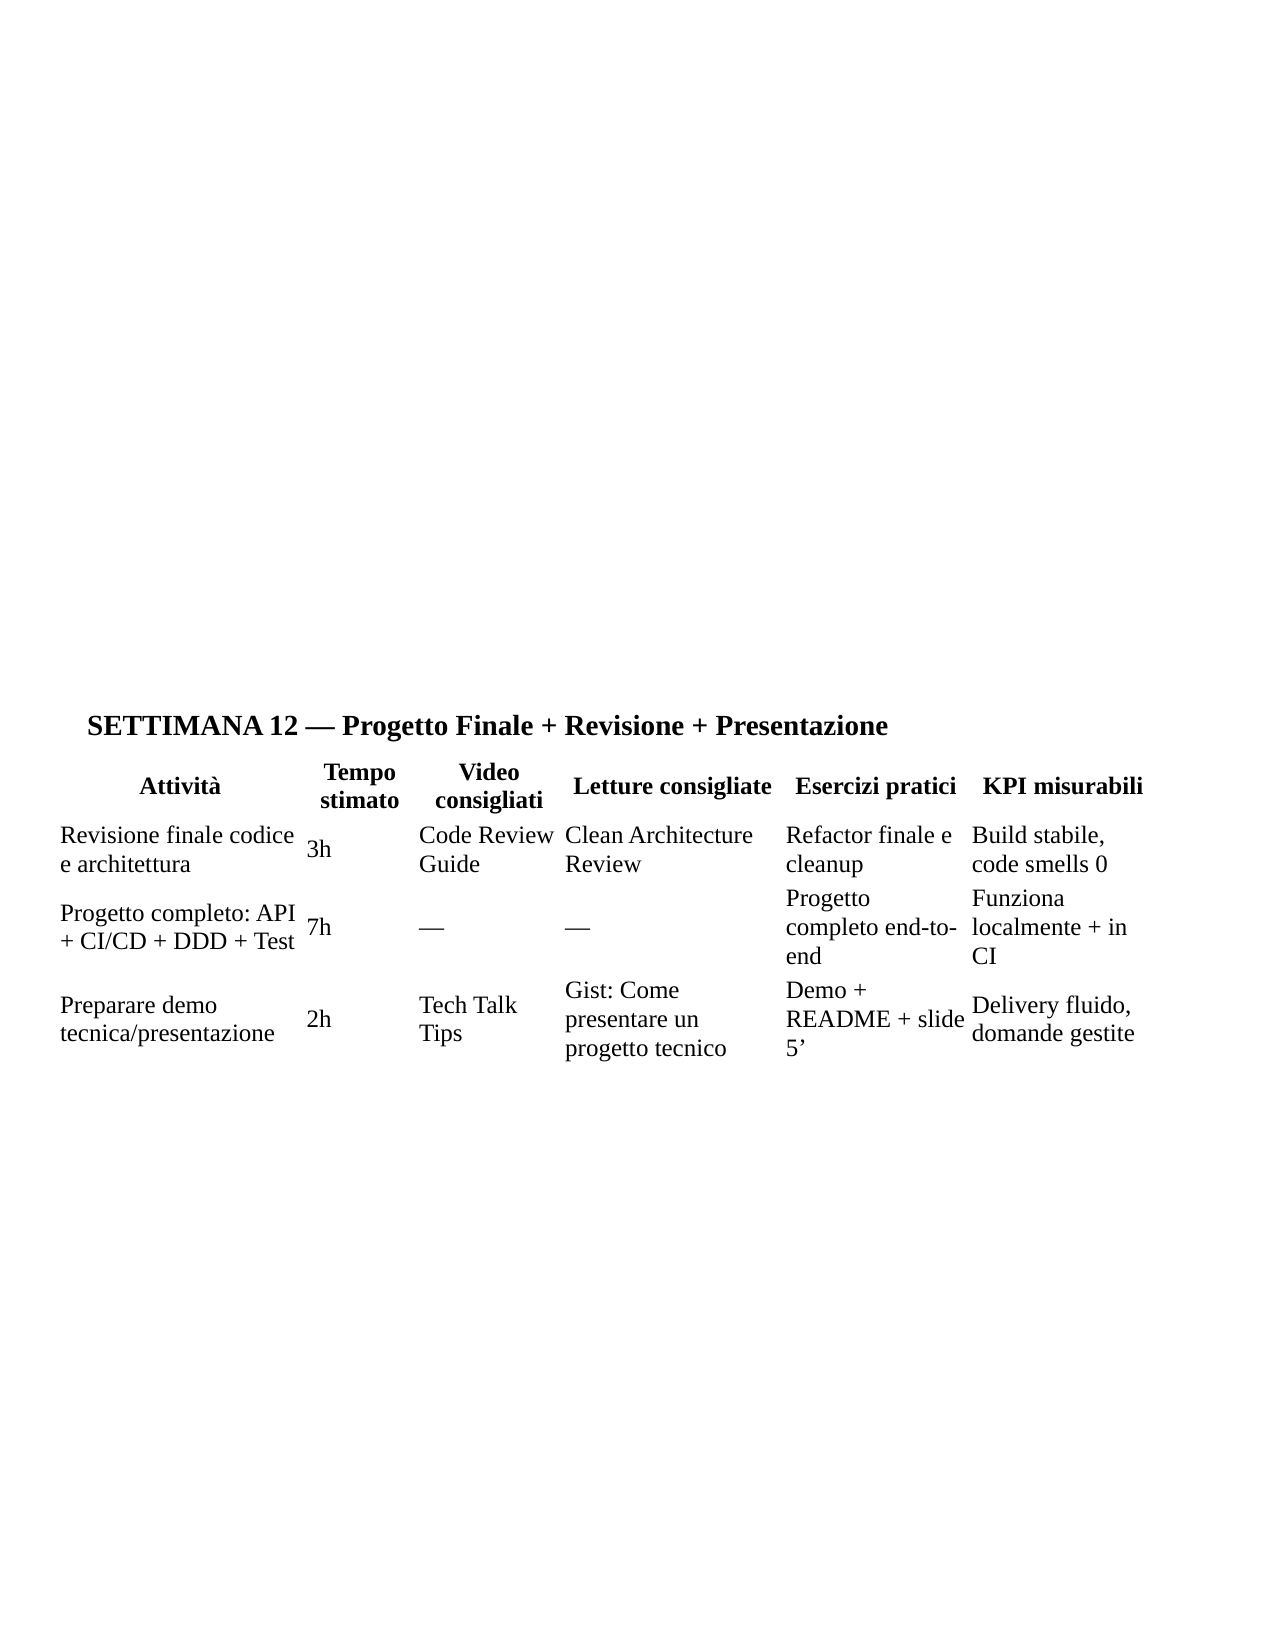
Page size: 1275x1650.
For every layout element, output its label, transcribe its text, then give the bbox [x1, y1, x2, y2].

table_cell Revisione finale codice e architettura [57, 817, 303, 880]
table_cell — [416, 880, 562, 972]
table_header Tempo stimato [304, 754, 416, 817]
table_cell Build stabile, code smells 0 [969, 817, 1157, 880]
table_cell Gist: Come presentare un progetto tecnico [562, 973, 783, 1064]
table_cell Clean Architecture Review [562, 817, 783, 880]
subtitle ✅ SETTIMANA 12 — Progetto Finale + Revisione + Presentazione [57, 708, 1157, 741]
table_header Esercizi pratici [783, 754, 969, 817]
table_cell Delivery fluido, domande gestite [969, 973, 1157, 1064]
table_header Attività [57, 754, 303, 817]
table_cell 3h [304, 817, 416, 880]
table_cell — [562, 880, 783, 972]
table_cell Funziona localmente + in CI [969, 880, 1157, 972]
table_cell Progetto completo: API + CI/CD + DDD + Test [57, 880, 303, 972]
table_header Video consigliati [416, 754, 562, 817]
table_cell 2h [304, 973, 416, 1064]
table_cell 7h [304, 880, 416, 972]
table_cell Code Review Guide [416, 817, 562, 880]
table_cell Refactor finale e cleanup [783, 817, 969, 880]
table_cell Progetto completo end-to-end [783, 880, 969, 972]
table_cell Preparare demo tecnica/presentazione [57, 973, 303, 1064]
table_header Letture consigliate [562, 754, 783, 817]
table_cell Tech Talk Tips [416, 973, 562, 1064]
table_header KPI misurabili [969, 754, 1157, 817]
table_cell Demo + README + slide 5’ [783, 973, 969, 1064]
